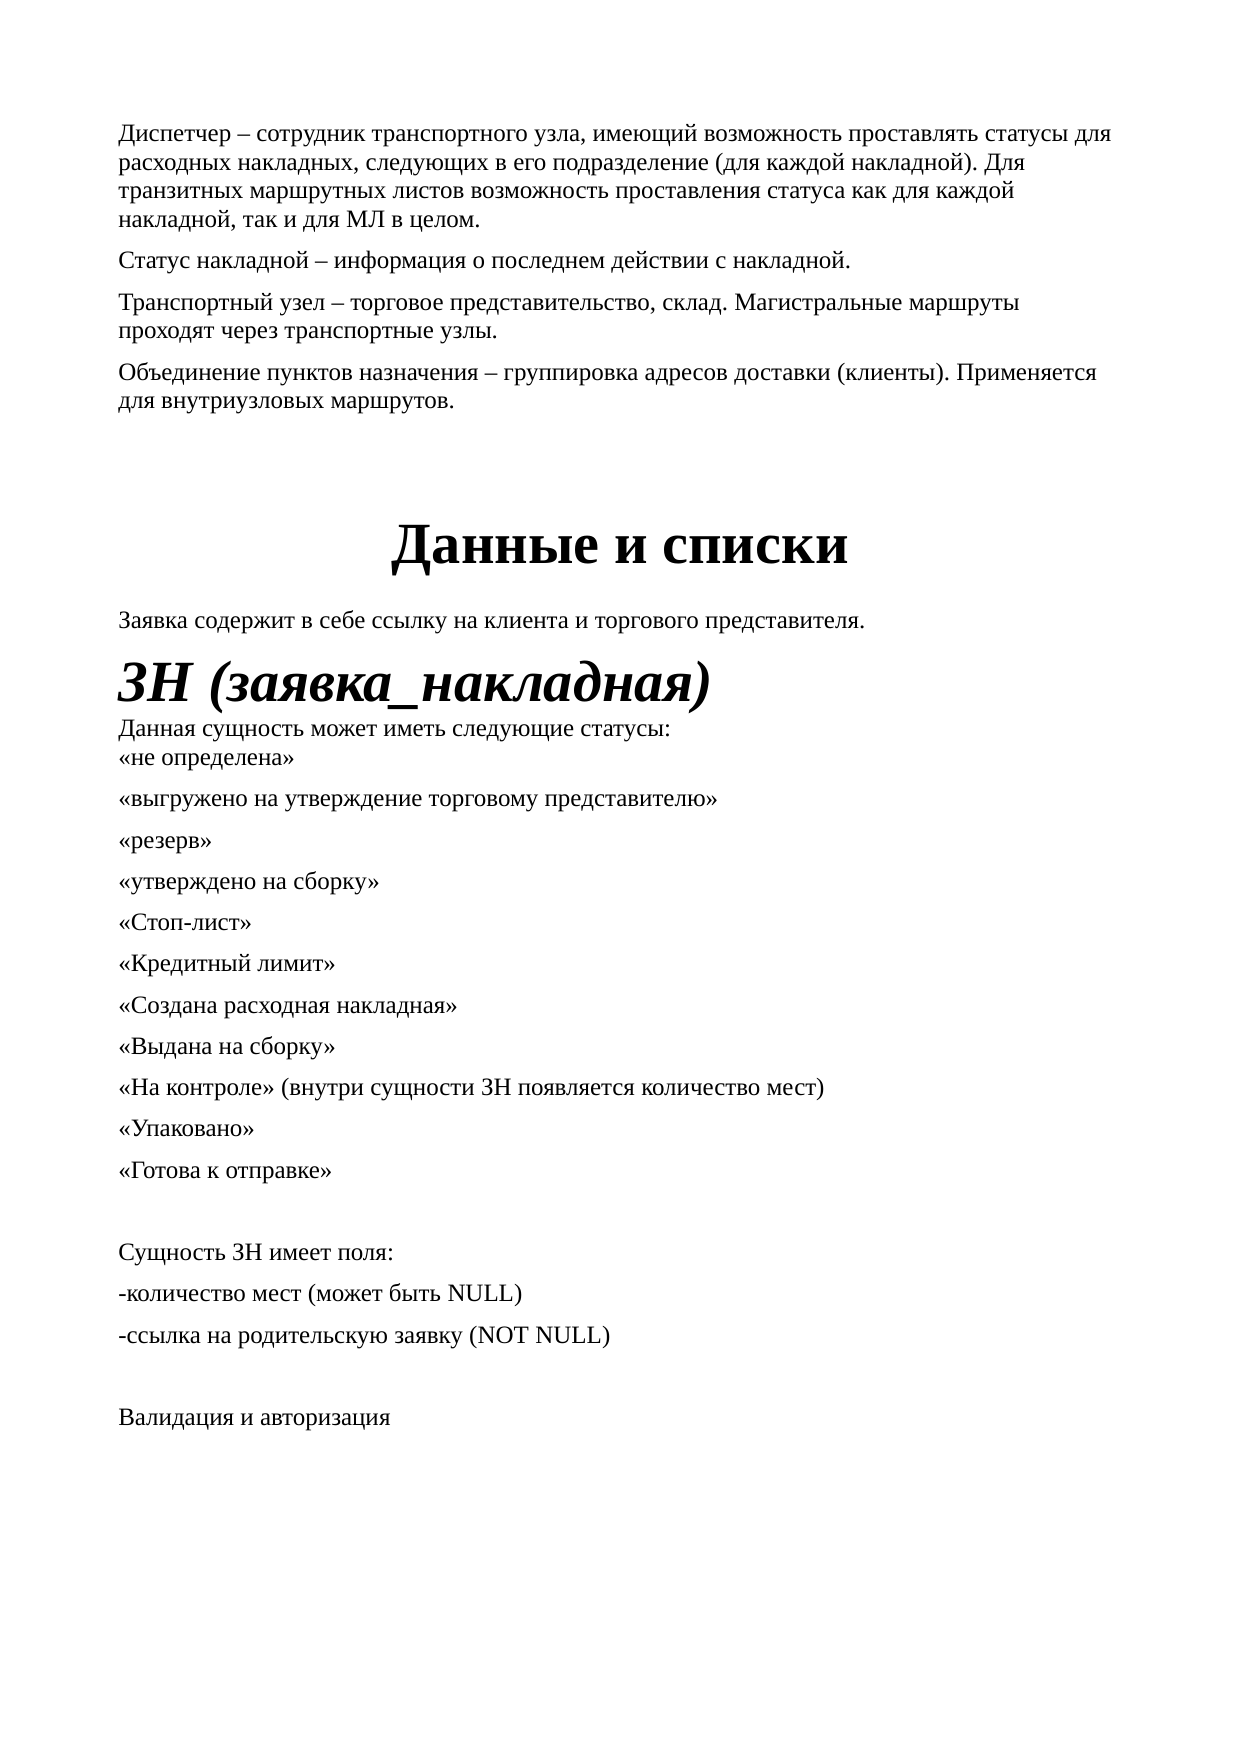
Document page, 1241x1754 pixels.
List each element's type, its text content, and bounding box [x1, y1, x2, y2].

text -количество мест (может быть NULL) [118, 1278, 1122, 1307]
subtitle Данные и списки [118, 509, 1122, 576]
subtitle ЗН (заявка_накладная) [118, 646, 1122, 713]
text «Упаковано» [118, 1113, 1122, 1142]
text Заявка содержит в себе ссылку на клиента и торгового представителя. [118, 605, 1122, 634]
text «Выдана на сборку» [118, 1031, 1122, 1060]
text Валидация и авторизация [118, 1402, 1122, 1431]
text «Кредитный лимит» [118, 948, 1122, 977]
text «Создана расходная накладная» [118, 990, 1122, 1018]
text Сущность ЗН имеет поля: [118, 1237, 1122, 1266]
text -ссылка на родительскую заявку (NOT NULL) [118, 1320, 1122, 1348]
text «Готова к отправке» [118, 1155, 1122, 1183]
text «На контроле» (внутри сущности ЗН появляется количество мест) [118, 1072, 1122, 1101]
text «резерв» [118, 825, 1122, 853]
text «выгружено на утверждение торговому представителю» [118, 783, 1122, 812]
text Объединение пунктов назначения – группировка адресов доставки (клиенты). Применяется для внутриузловых маршрутов. [118, 357, 1122, 414]
text Данная сущность может иметь следующие статусы: [118, 713, 1122, 742]
text Транспортный узел – торговое представительство, склад. Магистральные маршруты проходят через транспортные узлы. [118, 287, 1122, 344]
text «не определена» [118, 742, 1122, 771]
text «утверждено на сборку» [118, 866, 1122, 895]
text Диспетчер – сотрудник транспортного узла, имеющий возможность проставлять статусы для расходных накладных, следующих в его подразделение (для каждой накладной). Для транзитных маршрутных листов возможность проставления статуса как для каждой накладной, так и для МЛ в целом. [118, 118, 1122, 233]
text «Стоп-лист» [118, 907, 1122, 936]
text Статус накладной – информация о последнем действии с накладной. [118, 246, 1122, 274]
